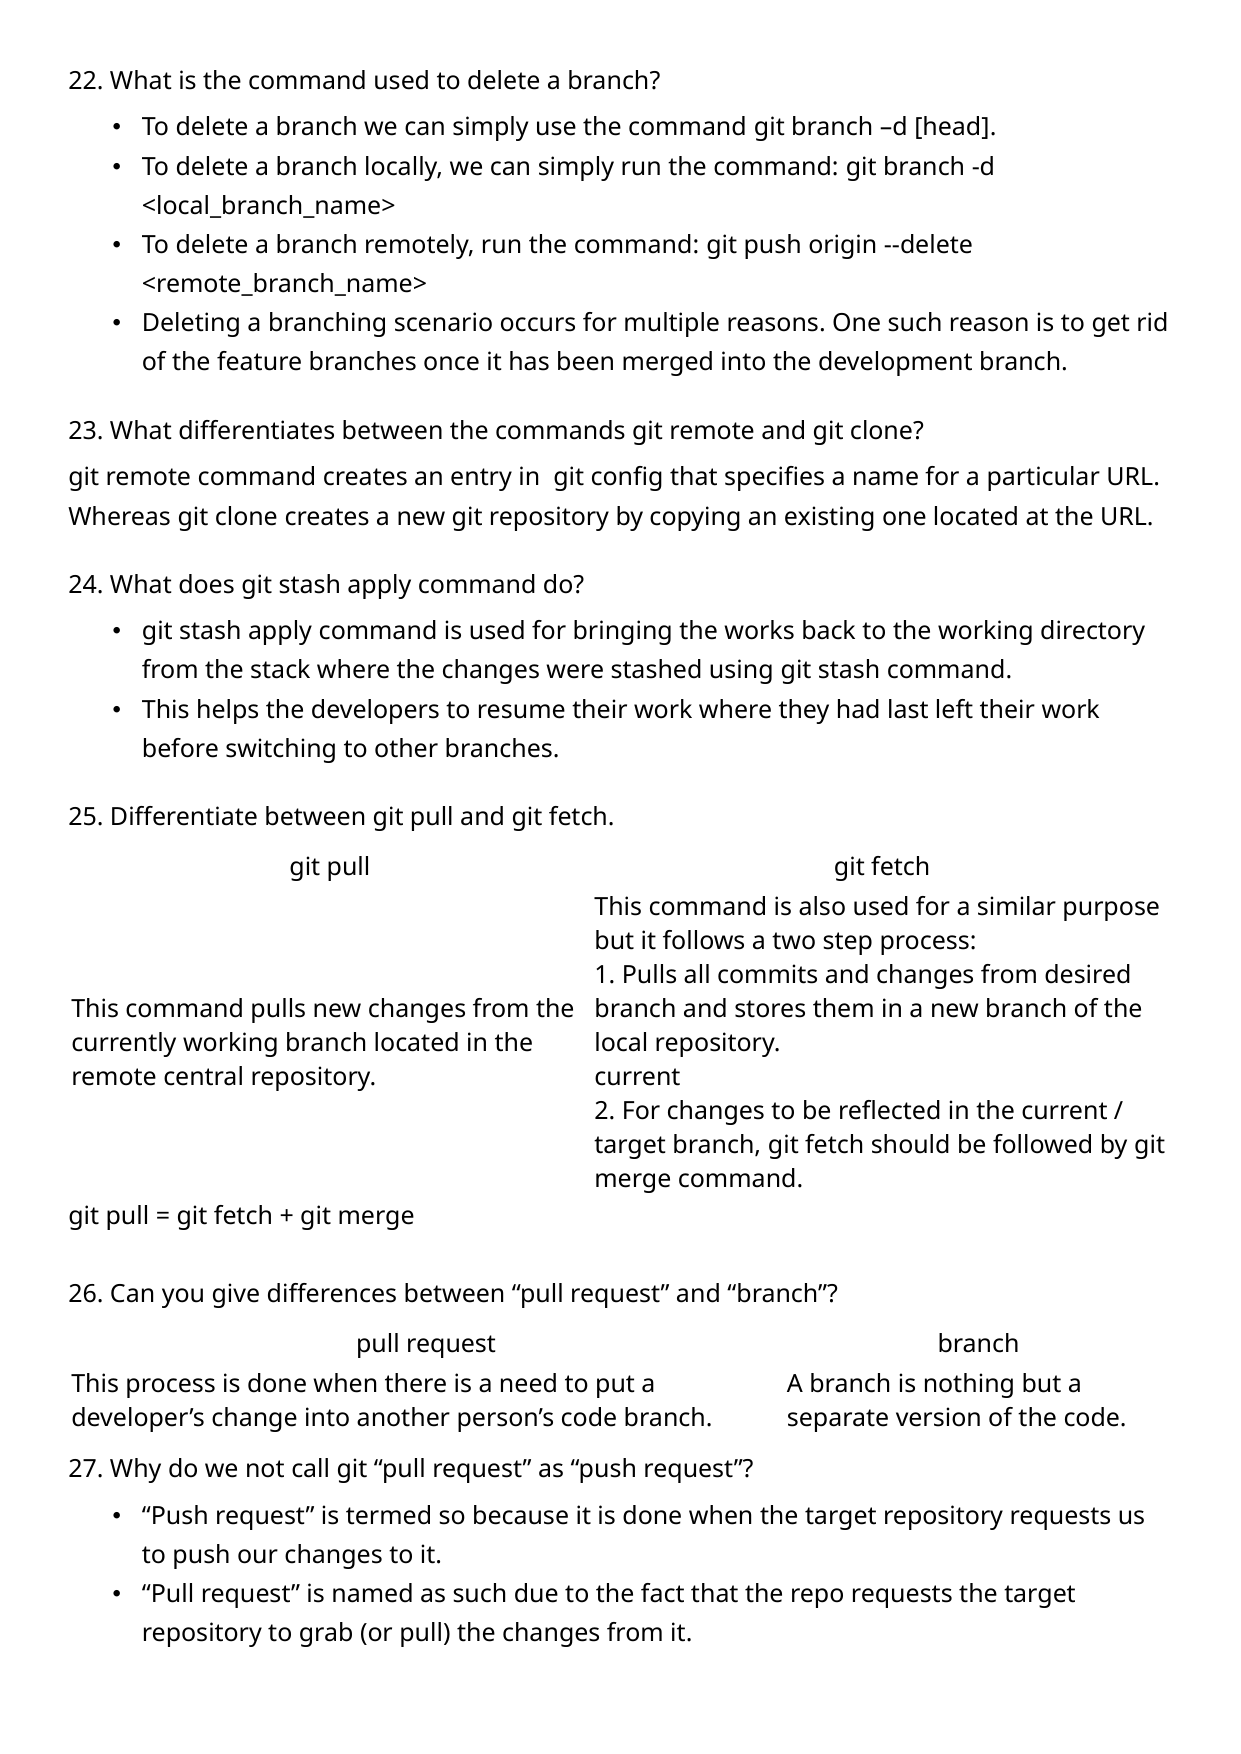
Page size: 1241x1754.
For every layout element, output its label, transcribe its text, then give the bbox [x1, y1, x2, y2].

subtitle 25. Differentiate between git pull and git fetch. [68, 799, 1173, 833]
list Deleting a branching scenario occurs for multiple reasons. One such reason is to get rid of the feature branches once it has been merged into the development branch. [112, 305, 1173, 378]
table_header branch [784, 1323, 1173, 1362]
table_header git fetch [591, 845, 1173, 885]
table_cell This command pulls new changes from the currently working branch located in the remote central repository. [68, 885, 591, 1198]
table_cell This process is done when there is a need to put a developer’s change into another person’s code branch. [68, 1362, 784, 1436]
subtitle 27. Why do we not call git “pull request” as “push request”? [68, 1451, 1173, 1485]
list To delete a branch remotely, run the command: git push origin --delete <remote_branch_name> [112, 227, 1173, 300]
list “Pull request” is named as such due to the fact that the repo requests the target repository to grab (or pull) the changes from it. [112, 1576, 1173, 1649]
list “Push request” is termed so because it is done when the target repository requests us to push our changes to it. [112, 1497, 1173, 1571]
text git pull = git fetch + git merge [68, 1198, 1173, 1232]
list To delete a branch we can simply use the command git branch –d [head]. [112, 109, 1173, 143]
subtitle 26. Can you give differences between “pull request” and “branch”? [68, 1276, 1173, 1310]
table_header git pull [68, 845, 591, 885]
subtitle 22. What is the command used to delete a branch? [68, 62, 1173, 97]
subtitle 23. What differentiates between the commands git remote and git clone? [68, 412, 1173, 446]
table_cell A branch is nothing but a separate version of the code. [784, 1362, 1173, 1436]
subtitle 24. What does git stash apply command do? [68, 566, 1173, 601]
table_header pull request [68, 1323, 784, 1362]
list git stash apply command is used for bringing the works back to the working directory from the stack where the changes were stashed using git stash command. [112, 613, 1173, 686]
table_cell This command is also used for a similar purpose but it follows a two step process: 1. Pulls all commits and changes from desired branch and stores them in a new branch of the local repository. current 2. For changes to be reflected in the current / target branch, git fetch should be followed by git merge command. [591, 885, 1173, 1198]
list This helps the developers to resume their work where they had last left their work before switching to other branches. [112, 691, 1173, 764]
list To delete a branch locally, we can simply run the command: git branch -d <local_branch_name> [112, 148, 1173, 221]
text git remote command creates an entry in git config that specifies a name for a particular URL. Whereas git clone creates a new git repository by copying an existing one located at the URL. [68, 459, 1173, 532]
